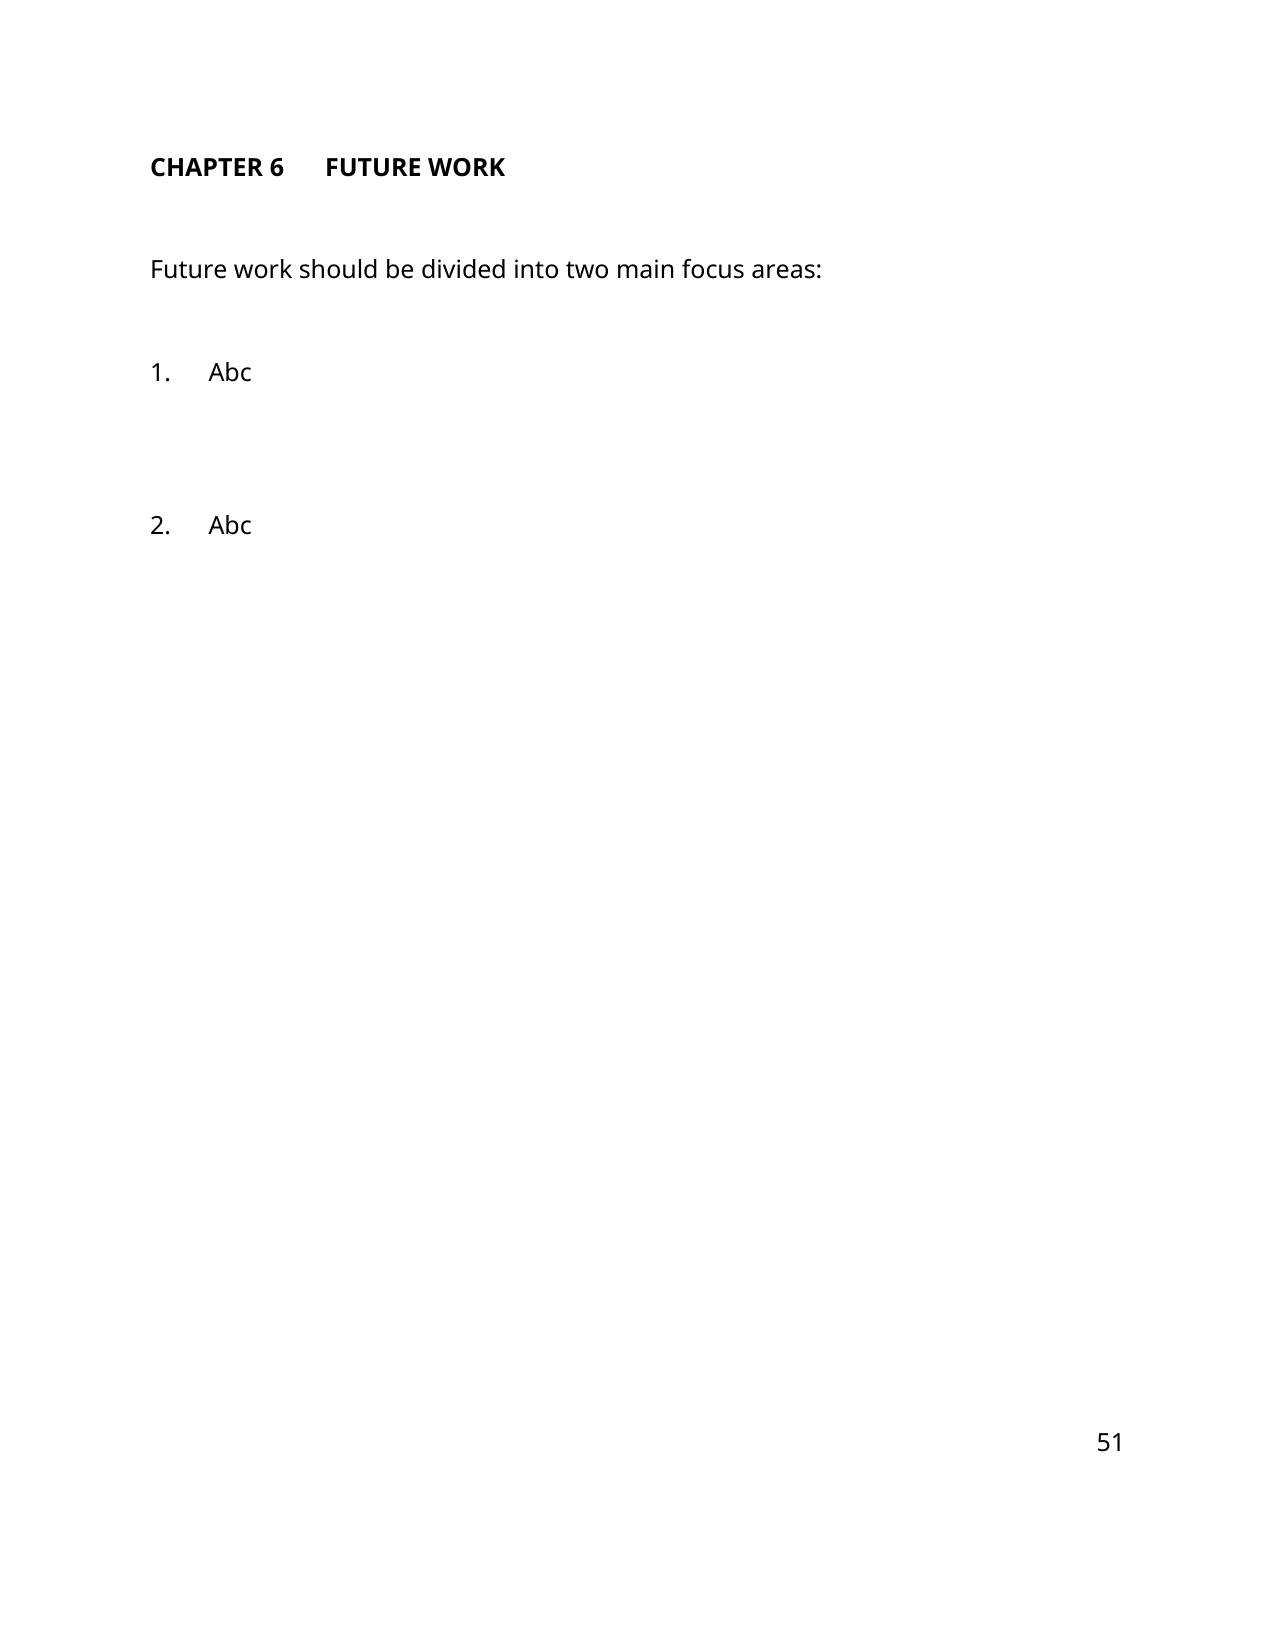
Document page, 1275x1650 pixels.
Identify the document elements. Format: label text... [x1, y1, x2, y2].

text CHAPTER 6 FUTURE WORK [150, 150, 1125, 184]
text 2. Abc [150, 507, 1125, 541]
text 1. Abc [150, 354, 1125, 388]
text Future work should be divided into two main focus areas: [150, 252, 1125, 286]
